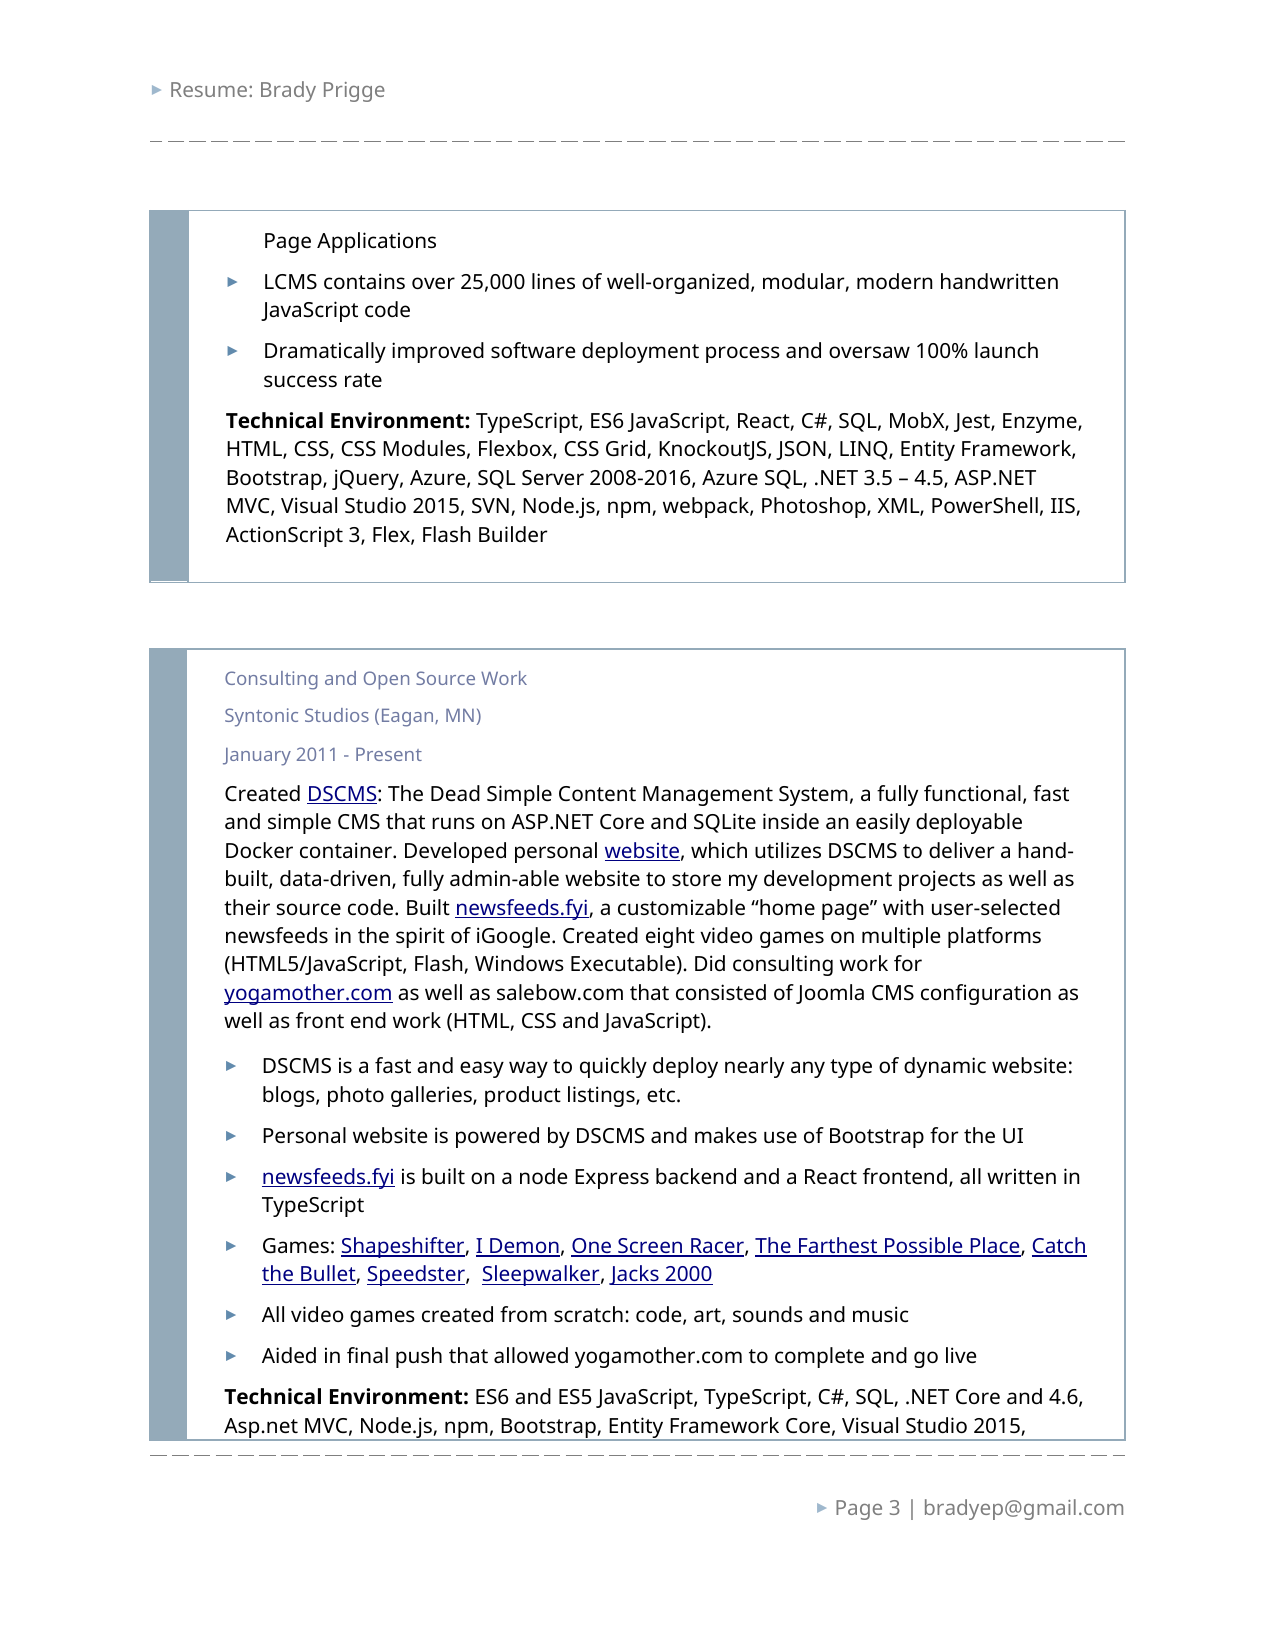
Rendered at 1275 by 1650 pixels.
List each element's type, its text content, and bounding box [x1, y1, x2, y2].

table_header [151, 650, 186, 1439]
table_header Page Applications LCMS contains over 25,000 lines of well-organized, modular, modern handwritten JavaScript code Dramatically improved software deployment process and oversaw 100% launch success rate Technical Environment: TypeScript, ES6 JavaScript, React, C#, SQL, MobX, Jest, Enzyme, HTML, CSS, CSS Modules, Flexbox, CSS Grid, KnockoutJS, JSON, LINQ, Entity Framework, Bootstrap, jQuery, Azure, SQL Server 2008-2016, Azure SQL, .NET 3.5 – 4.5, ASP.NET MVC, Visual Studio 2015, SVN, Node.js, npm, webpack, Photoshop, XML, PowerShell, IIS, ActionScript 3, Flex, Flash Builder [189, 211, 1124, 581]
table_header Consulting and Open Source Work Syntonic Studios (Eagan, MN) January 2011 - Present Created DSCMS: The Dead Simple Content Management System, a fully functional, fast and simple CMS that runs on ASP.NET Core and SQLite inside an easily deployable Docker container. Developed personal website, which utilizes DSCMS to deliver a hand-built, data-driven, fully admin-able website to store my development projects as well as their source code. Built newsfeeds.fyi, a customizable “home page” with user-selected newsfeeds in the spirit of iGoogle. Created eight video games on multiple platforms (HTML5/JavaScript, Flash, Windows Executable). Did consulting work for yogamother.com as well as salebow.com that consisted of Joomla CMS configuration as well as front end work (HTML, CSS and JavaScript). DSCMS is a fast and easy way to quickly deploy nearly any type of dynamic website: blogs, photo galleries, product listings, etc. Personal website is powered by DSCMS and makes use of Bootstrap for the UI newsfeeds.fyi is built on a node Express backend and a React frontend, all written in TypeScript Games: Shapeshifter, I Demon, One Screen Racer, The Farthest Possible Place, Catch the Bullet, Speedster, Sleepwalker, Jacks 2000 All video games created from scratch: code, art, sounds and music Aided in final push that allowed yogamother.com to complete and go live Technical Environment: ES6 and ES5 JavaScript, TypeScript, C#, SQL, .NET Core and 4.6, Asp.net MVC, Node.js, npm, Bootstrap, Entity Framework Core, Visual Studio 2015, [187, 650, 1124, 1439]
table_header [151, 211, 187, 581]
